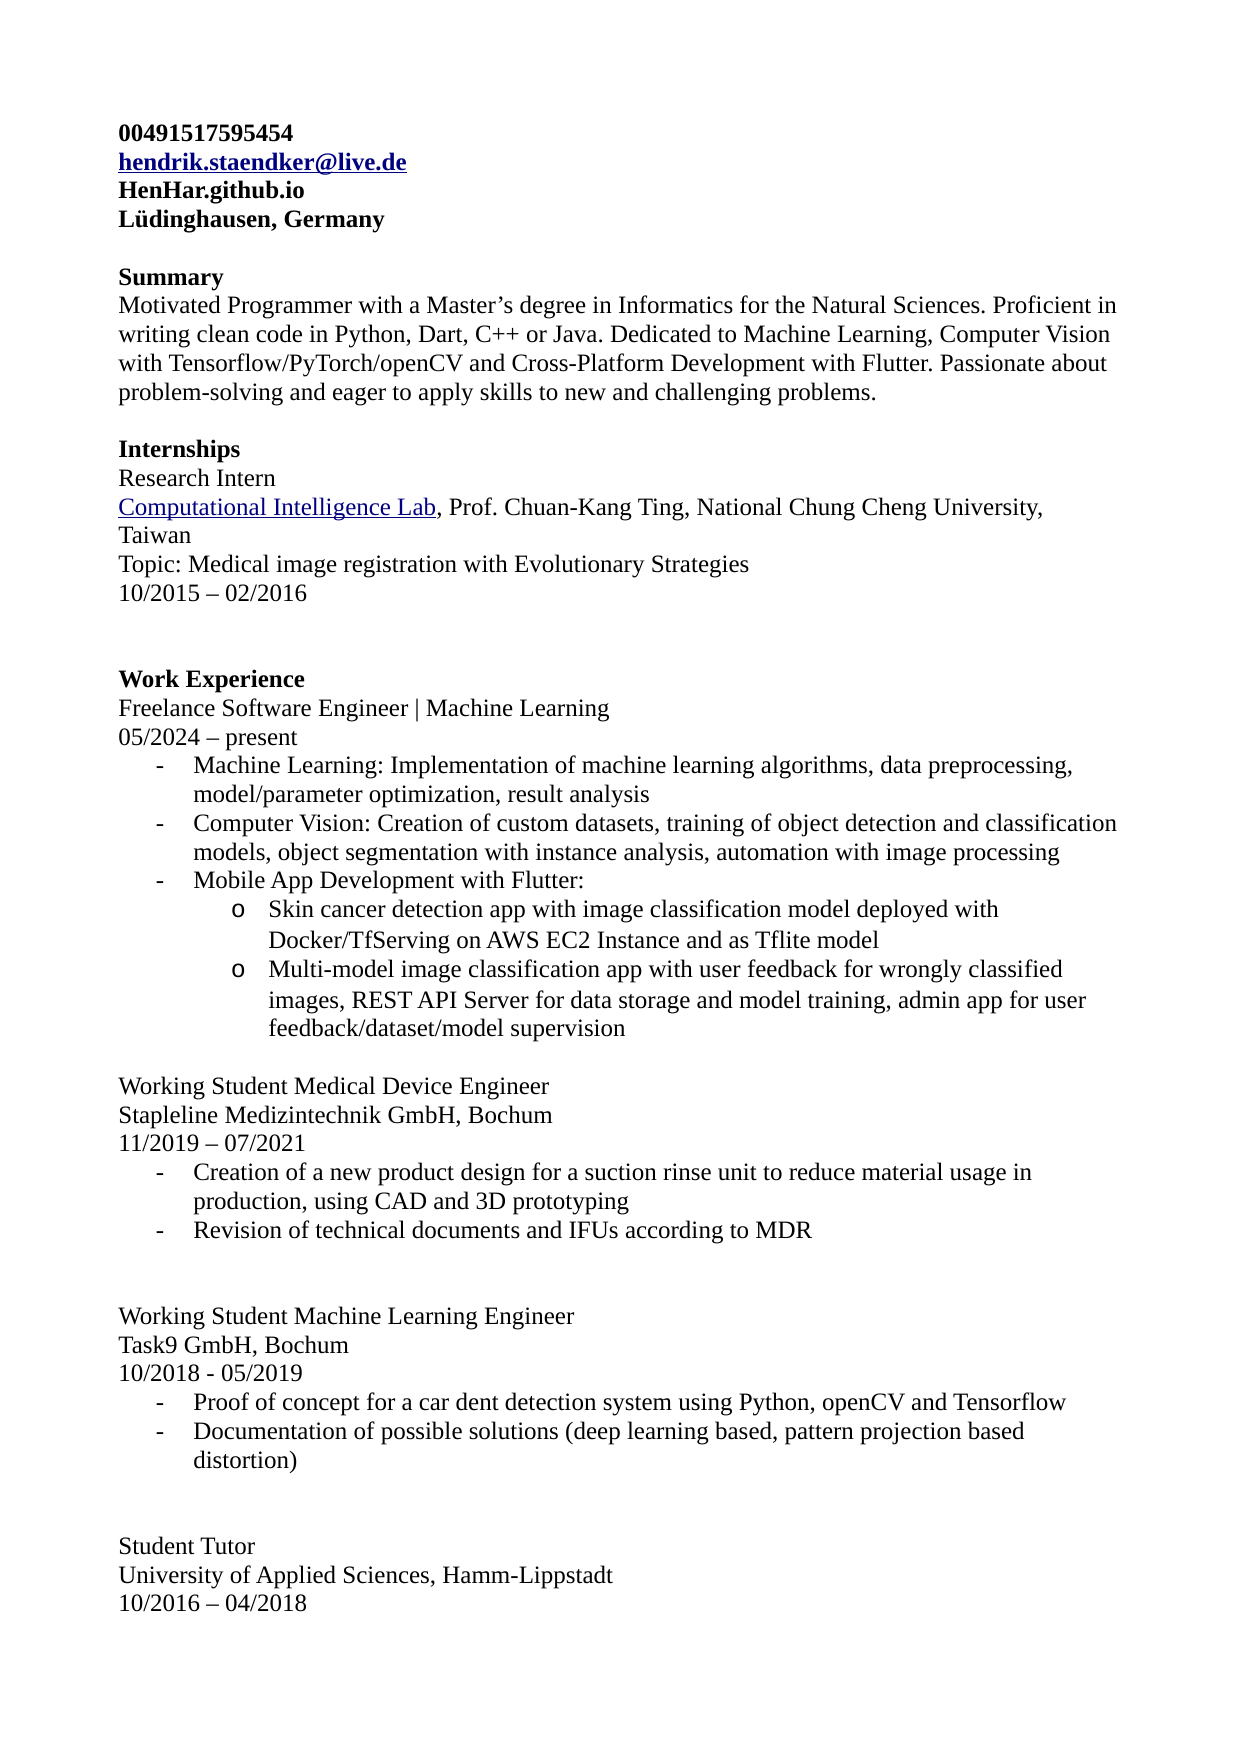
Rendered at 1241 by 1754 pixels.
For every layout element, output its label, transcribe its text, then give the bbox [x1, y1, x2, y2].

text 11/2019 – 07/2021 [118, 1128, 1122, 1157]
text Internships [118, 434, 1122, 463]
text Working Student Medical Device Engineer [118, 1071, 1122, 1100]
text University of Applied Sciences, Hamm-Lippstadt [118, 1560, 1122, 1588]
text Freelance Software Engineer | Machine Learning [118, 693, 1122, 722]
text 10/2016 – 04/2018 [118, 1588, 1122, 1617]
text Task9 GmbH, Bochum [118, 1330, 1122, 1358]
list Documentation of possible solutions (deep learning based, pattern projection based distortion) [156, 1416, 1122, 1473]
text Motivated Programmer with a Master’s degree in Informatics for the Natural Sciences. Proficient in writing clean code in Python, Dart, C++ or Java. Dedicated to Machine Learning, Computer Vision with Tensorflow/PyTorch/openCV and Cross-Platform Development with Flutter. Passionate about problem-solving and eager to apply skills to new and challenging problems. [118, 291, 1122, 406]
list Creation of a new product design for a suction rinse unit to reduce material usage in production, using CAD and 3D prototyping [156, 1157, 1122, 1215]
list Proof of concept for a car dent detection system using Python, openCV and Tensorflow [156, 1387, 1122, 1416]
list Computer Vision: Creation of custom datasets, training of object detection and classification models, object segmentation with instance analysis, automation with image processing [156, 808, 1122, 866]
text Working Student Machine Learning Engineer [118, 1301, 1122, 1330]
list Machine Learning: Implementation of machine learning algorithms, data preprocessing, model/parameter optimization, result analysis [156, 751, 1122, 808]
text Topic: Medical image registration with Evolutionary Strategies [118, 549, 1122, 578]
text 05/2024 – present [118, 722, 1122, 751]
text Work Experience [118, 664, 1122, 693]
text 00491517595454 [118, 118, 1122, 147]
text Summary [118, 262, 1122, 291]
text Stapleline Medizintechnik GmbH, Bochum [118, 1100, 1122, 1128]
text 10/2015 – 02/2016 [118, 578, 1122, 607]
text Student Tutor [118, 1531, 1122, 1560]
text Lüdinghausen, Germany [118, 204, 1122, 233]
text Research Intern [118, 463, 1122, 492]
list Multi-model image classification app with user feedback for wrongly classified images, REST API Server for data storage and model training, admin app for user feedback/dataset/model supervision [231, 954, 1122, 1042]
text hendrik.staendker@live.de [118, 147, 1122, 176]
text 10/2018 - 05/2019 [118, 1358, 1122, 1387]
text HenHar.github.io [118, 176, 1122, 204]
text Computational Intelligence Lab, Prof. Chuan-Kang Ting, National Chung Cheng University, Taiwan [118, 492, 1122, 549]
list Skin cancer detection app with image classification model deployed with Docker/TfServing on AWS EC2 Instance and as Tflite model [231, 894, 1122, 954]
list Revision of technical documents and IFUs according to MDR [156, 1215, 1122, 1243]
list Mobile App Development with Flutter: [156, 866, 1122, 894]
